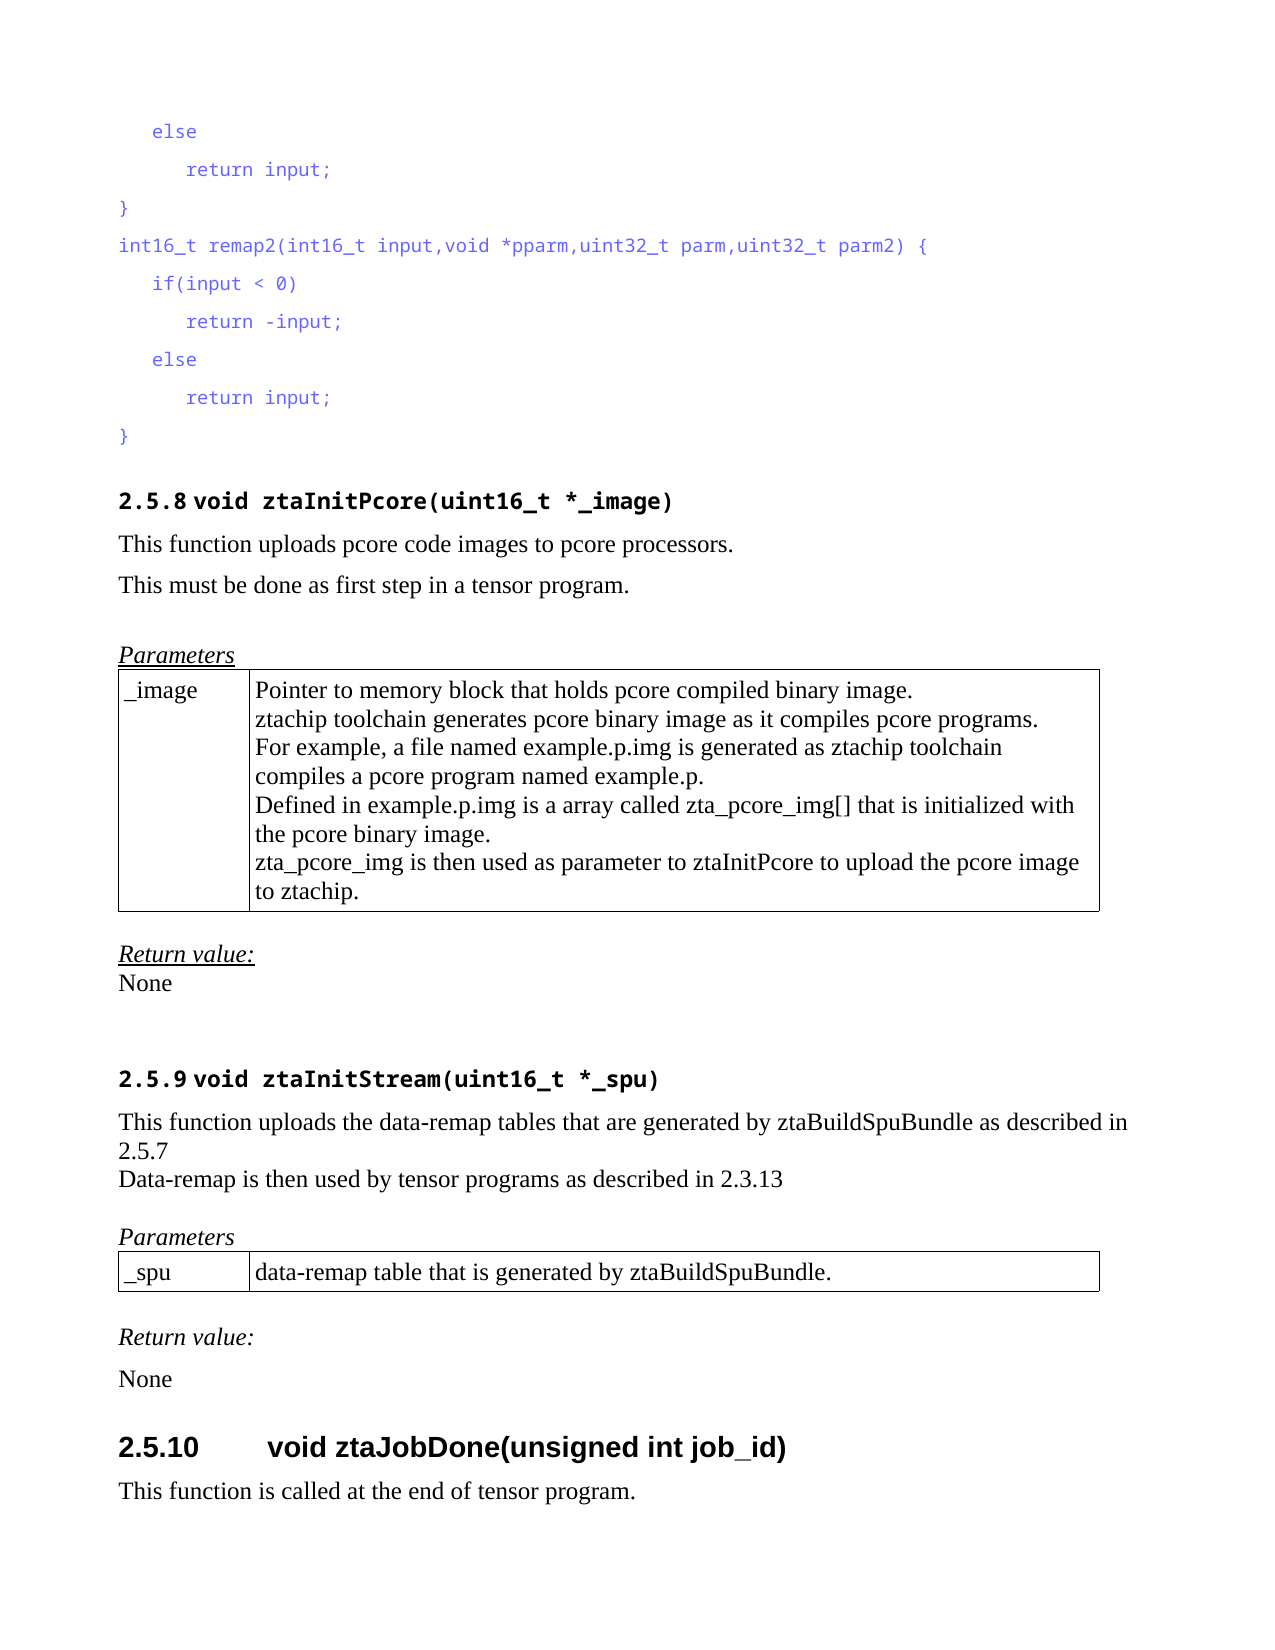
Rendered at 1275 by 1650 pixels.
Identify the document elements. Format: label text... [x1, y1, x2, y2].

subtitle void ztaJobDone(unsigned int job_id) [118, 1430, 1157, 1463]
text Parameters [118, 640, 1157, 669]
table_header _image [119, 670, 249, 911]
text } [118, 194, 1157, 220]
subtitle void ztaInitStream(uint16_t *_spu) [118, 1063, 1157, 1094]
text This function uploads the data-remap tables that are generated by ztaBuildSpuBundle as described in 2.5.7 [118, 1107, 1157, 1164]
text } [118, 422, 1157, 448]
text Return value: [118, 939, 1157, 968]
text This must be done as first step in a tensor program. [118, 570, 1157, 599]
text Parameters [118, 1222, 1157, 1251]
text None [118, 968, 1157, 997]
text return input; [118, 156, 1157, 182]
text This function uploads pcore code images to pcore processors. [118, 529, 1157, 558]
text Return value: [118, 1322, 1157, 1351]
text if(input < 0) [118, 270, 1157, 296]
text return input; [118, 384, 1157, 410]
text None [118, 1364, 1157, 1392]
table_header data-remap table that is generated by ztaBuildSpuBundle. [250, 1252, 1099, 1291]
text else [118, 346, 1157, 372]
text int16_t remap2(int16_t input,void *pparm,uint32_t parm,uint32_t parm2) { [118, 232, 1157, 258]
text else [118, 118, 1157, 144]
table_header Pointer to memory block that holds pcore compiled binary image. ztachip toolchain generates pcore binary image as it compiles pcore programs. For example, a file named example.p.img is generated as ztachip toolchain compiles a pcore program named example.p. Defined in example.p.img is a array called zta_pcore_img[] that is initialized with the pcore binary image. zta_pcore_img is then used as parameter to ztaInitPcore to upload the pcore image to ztachip. [250, 670, 1099, 911]
table_header _spu [119, 1252, 249, 1291]
subtitle void ztaInitPcore(uint16_t *_image) [118, 485, 1157, 517]
text return -input; [118, 308, 1157, 334]
text Data-remap is then used by tensor programs as described in 2.3.13 [118, 1164, 1157, 1193]
text This function is called at the end of tensor program. [118, 1476, 1157, 1505]
